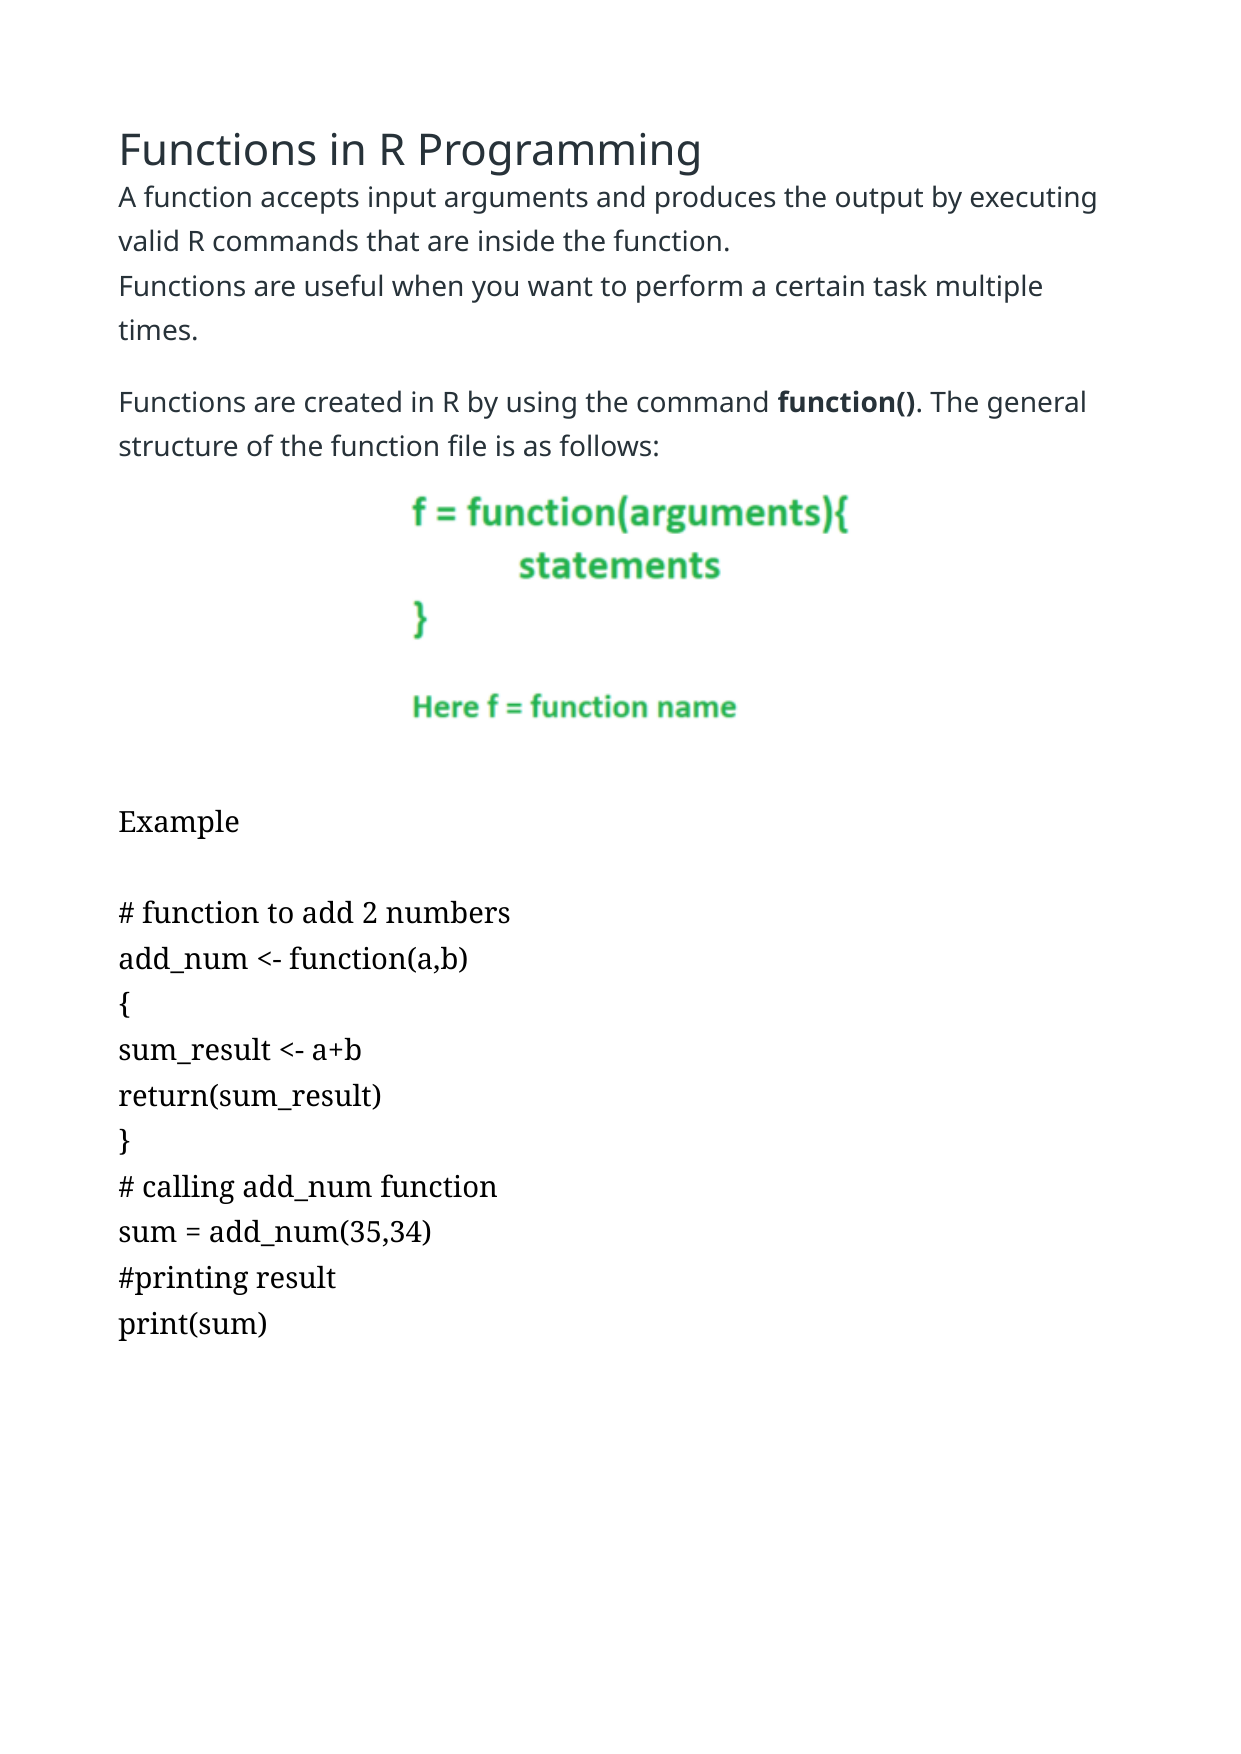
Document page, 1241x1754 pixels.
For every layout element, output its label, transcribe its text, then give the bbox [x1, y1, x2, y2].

text Functions are useful when you want to perform a certain task multiple times. [118, 266, 1122, 348]
text Example [118, 801, 1122, 841]
text add_num <- function(a,b) [118, 938, 1122, 978]
text # function to add 2 numbers [118, 892, 1122, 932]
picture [368, 470, 872, 736]
text sum_result <- a+b [118, 1029, 1122, 1069]
text # calling add_num function [118, 1166, 1122, 1206]
text } [118, 1120, 1122, 1160]
text Functions are created in R by using the command function(). The general structure of the function file is as follows: [118, 383, 1122, 465]
text print(sum) [118, 1303, 1122, 1343]
subtitle Functions in R Programming [118, 118, 1122, 178]
text sum = add_num(35,34) [118, 1212, 1122, 1251]
text return(sum_result) [118, 1075, 1122, 1114]
text { [118, 983, 1122, 1023]
text A function accepts input arguments and produces the output by executing valid R commands that are inside the function. [118, 178, 1122, 260]
text #printing result [118, 1257, 1122, 1297]
